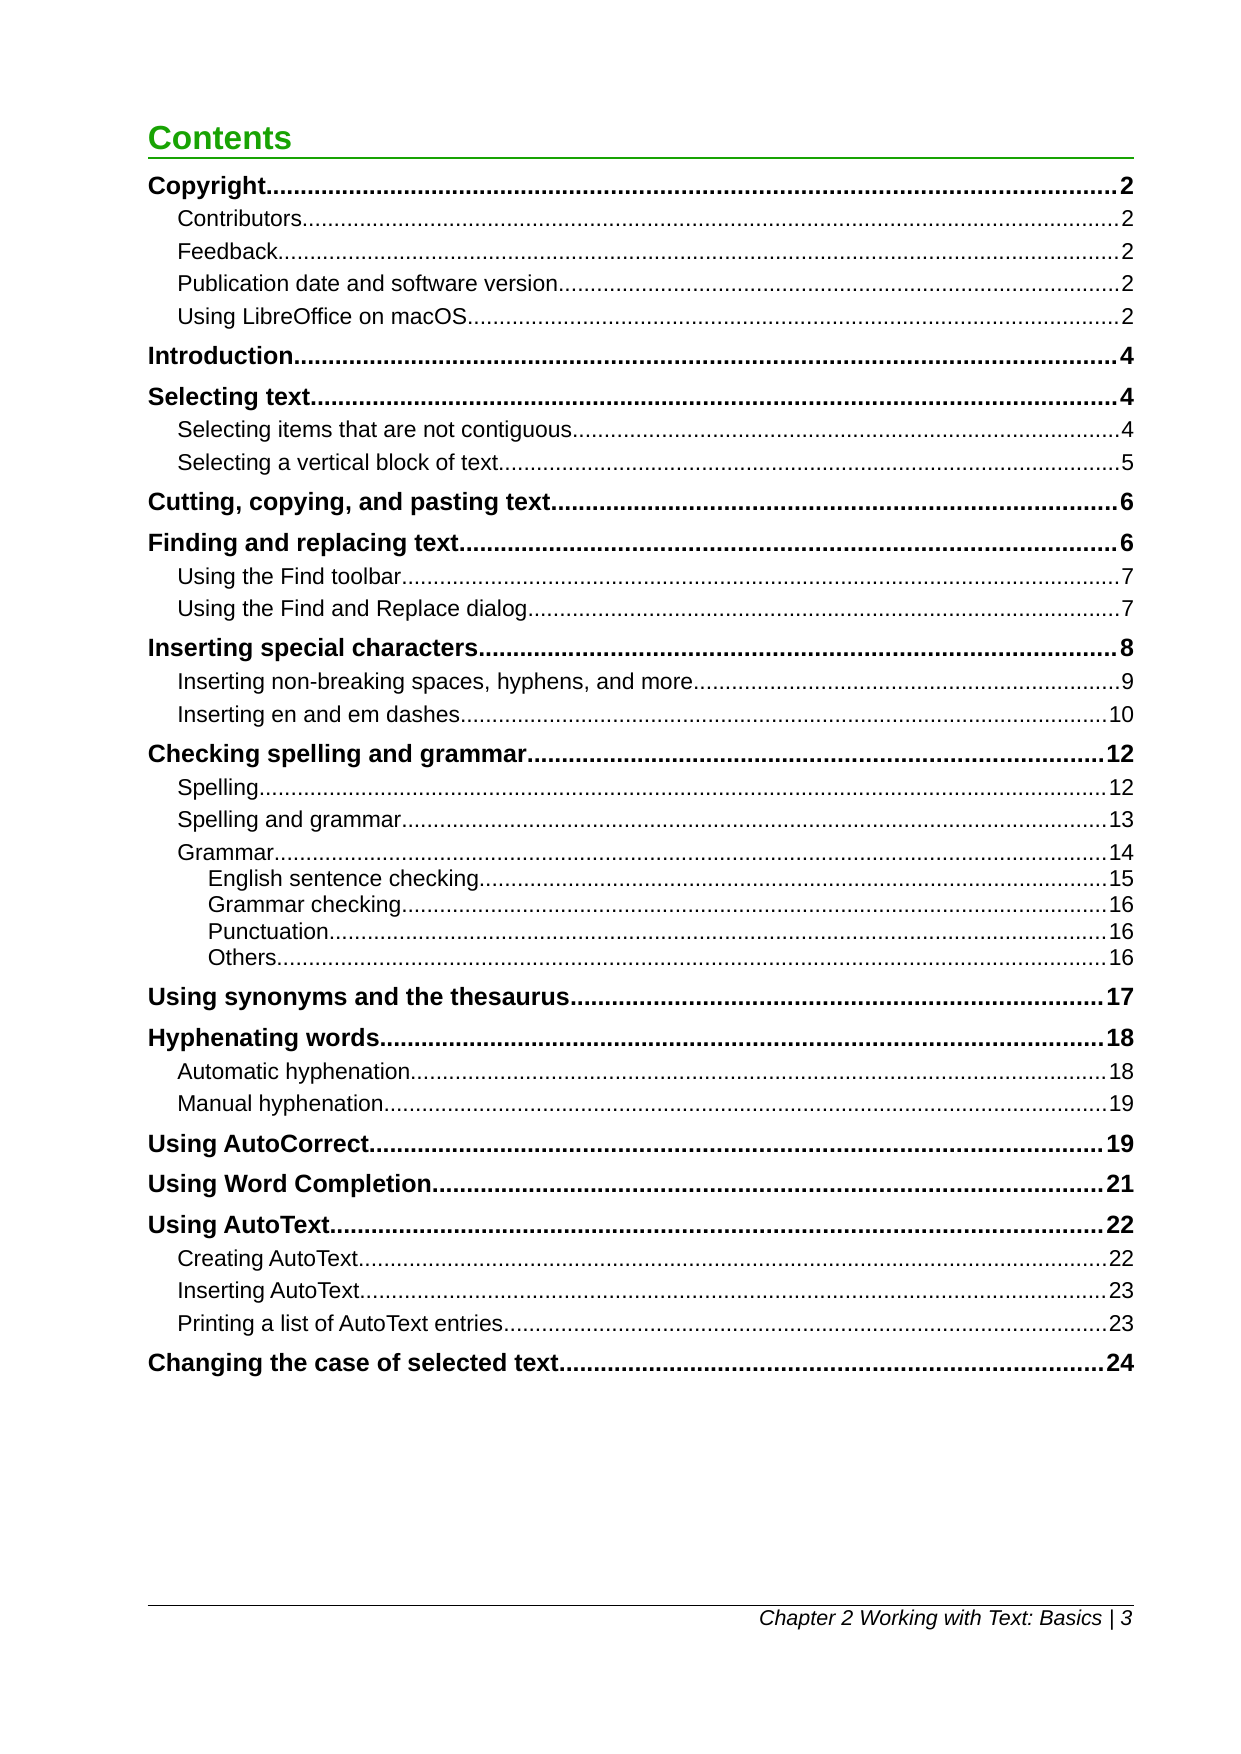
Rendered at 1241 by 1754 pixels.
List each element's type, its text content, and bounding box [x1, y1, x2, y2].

text Using synonyms and the thesaurus 17 [148, 982, 1134, 1011]
text Inserting non-breaking spaces, hyphens, and more 9 [177, 668, 1134, 694]
text Using AutoCorrect 19 [148, 1128, 1134, 1157]
text Using the Find and Replace dialog 7 [177, 595, 1134, 621]
text Inserting AutoText 23 [177, 1277, 1134, 1303]
text Selecting a vertical block of text 5 [177, 449, 1134, 475]
text Grammar 14 [177, 838, 1134, 865]
text Checking spelling and grammar 12 [148, 739, 1134, 768]
text Copyright 2 [148, 171, 1134, 199]
text Finding and replacing text 6 [148, 528, 1134, 557]
text Creating AutoText 22 [177, 1245, 1134, 1271]
text Inserting special characters 8 [148, 633, 1134, 662]
text Publication date and software version 2 [177, 270, 1134, 297]
text Using LibreOffice on macOS 2 [177, 303, 1134, 329]
text Using Word Completion 21 [148, 1169, 1134, 1198]
text Inserting en and em dashes 10 [177, 701, 1134, 727]
text Spelling and grammar 13 [177, 806, 1134, 832]
text Selecting items that are not contiguous 4 [177, 416, 1134, 443]
text Spelling 12 [177, 774, 1134, 800]
text Changing the case of selected text 24 [148, 1348, 1134, 1377]
text Cutting, copying, and pasting text 6 [148, 487, 1134, 516]
text Using AutoText 22 [148, 1210, 1134, 1239]
text Punctuation 16 [208, 918, 1134, 944]
text Contributors 2 [177, 205, 1134, 232]
text Automatic hyphenation 18 [177, 1058, 1134, 1084]
text Hyphenating words 18 [148, 1023, 1134, 1052]
text Grammar checking 16 [208, 891, 1134, 918]
text Feedback 2 [177, 238, 1134, 264]
text English sentence checking 15 [208, 865, 1134, 891]
text Introduction 4 [148, 341, 1134, 370]
text Manual hyphenation 19 [177, 1090, 1134, 1117]
text Selecting text 4 [148, 382, 1134, 410]
text Using the Find toolbar 7 [177, 563, 1134, 589]
text Printing a list of AutoText entries 23 [177, 1309, 1134, 1336]
subtitle Contents [148, 118, 1134, 157]
text Others 16 [208, 944, 1134, 970]
